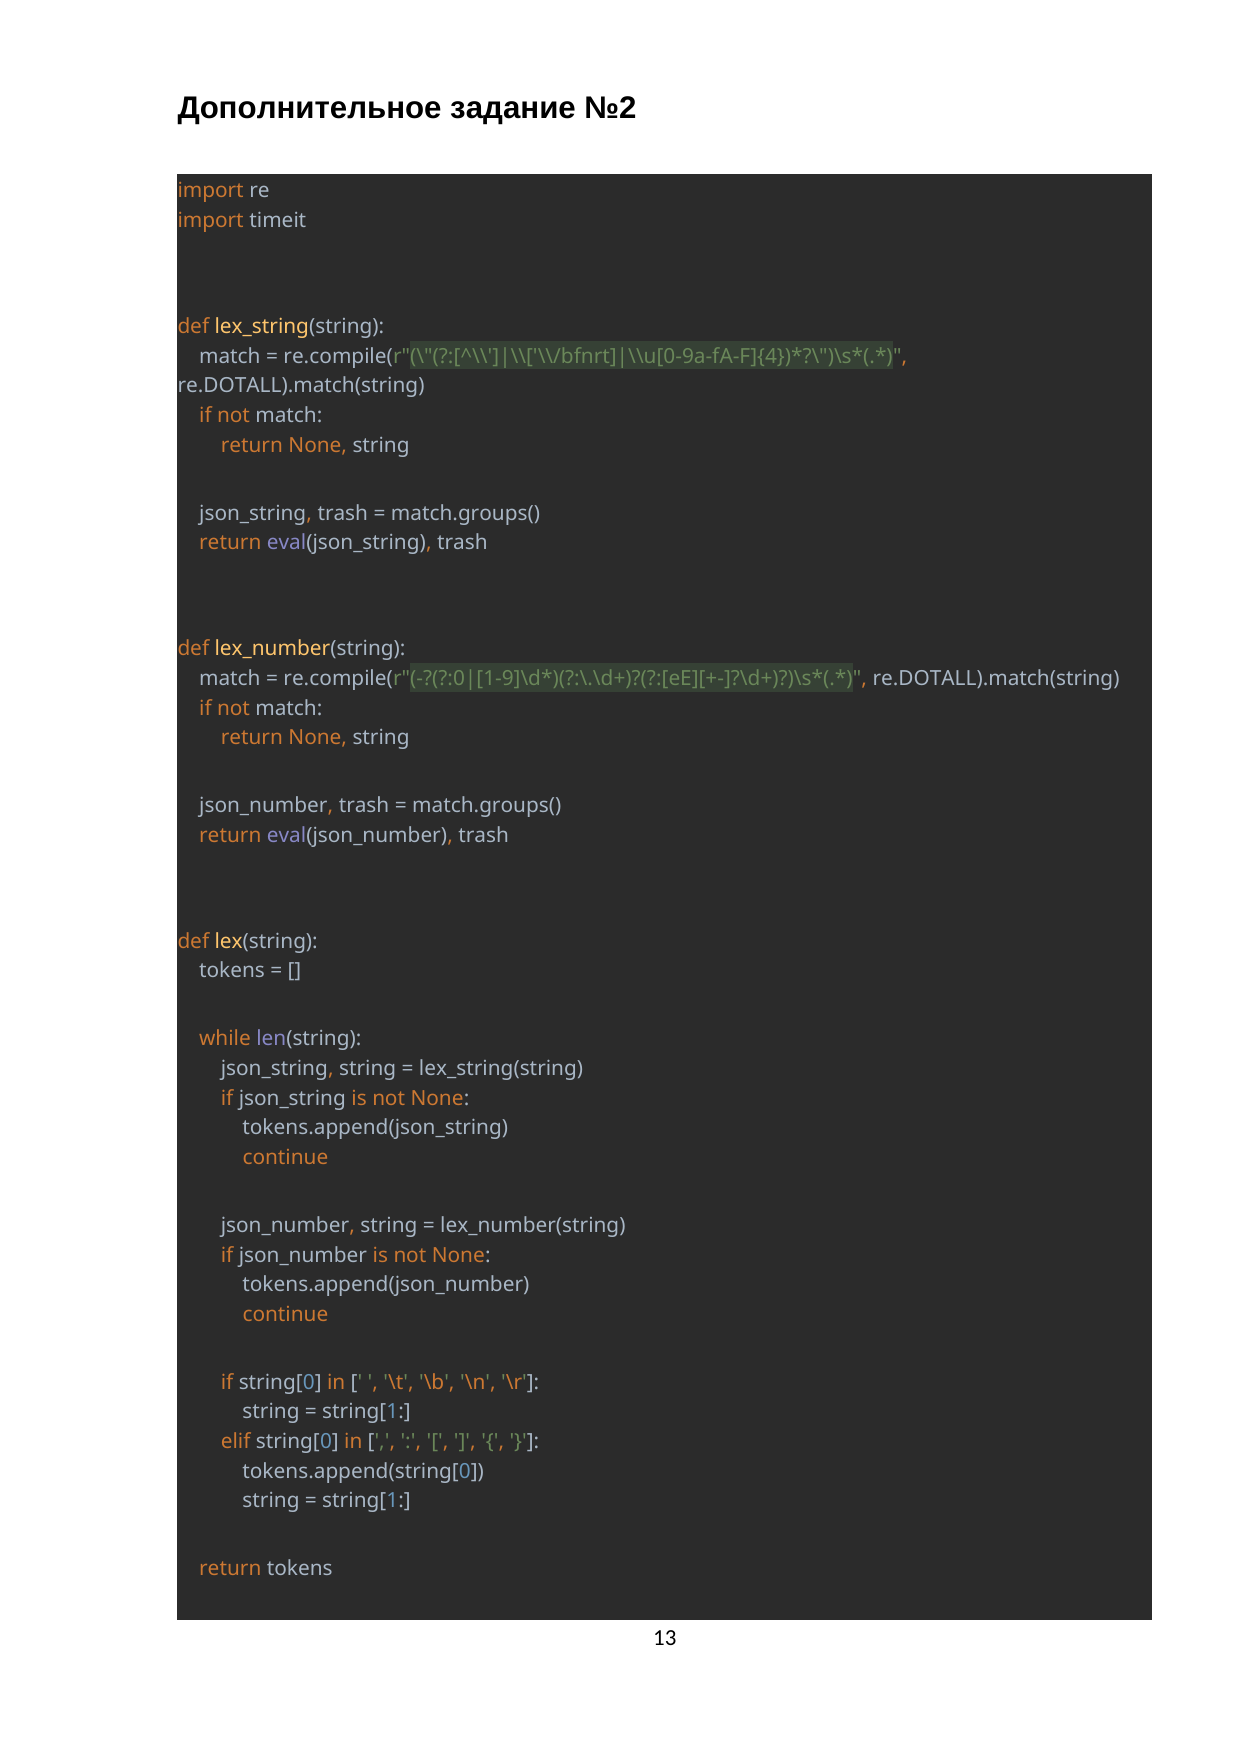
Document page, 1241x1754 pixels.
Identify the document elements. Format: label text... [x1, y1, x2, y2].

subtitle Дополнительное задание №2 [177, 89, 1152, 126]
text import re import timeit def lex_string(string): match = re.compile(r"(\"(?:[^\\']|\\['\\/bfnrt]|\\u[0-9a-fA-F]{4})*?\")\s*(.*)", re.DOTALL).match(string) if not match: return None, string json_string, trash = match.groups() return eval(json_string), trash def lex_number(string): match = re.compile(r"(-?(?:0|[1-9]\d*)(?:\.\d+)?(?:[eE][+-]?\d+)?)\s*(.*)", re.DOTALL).match(string) if not match: return None, string json_number, trash = match.groups() return eval(json_number), trash def lex(string): tokens = [] while len(string): json_string, string = lex_string(string) if json_string is not None: tokens.append(json_string) continue json_number, string = lex_number(string) if json_number is not None: tokens.append(json_number) continue if string[0] in [' ', '\t', '\b', '\n', '\r']: string = string[1:] elif string[0] in [',', ':', '[', ']', '{', '}']: tokens.append(string[0]) string = string[1:] return tokens [177, 174, 1152, 1620]
